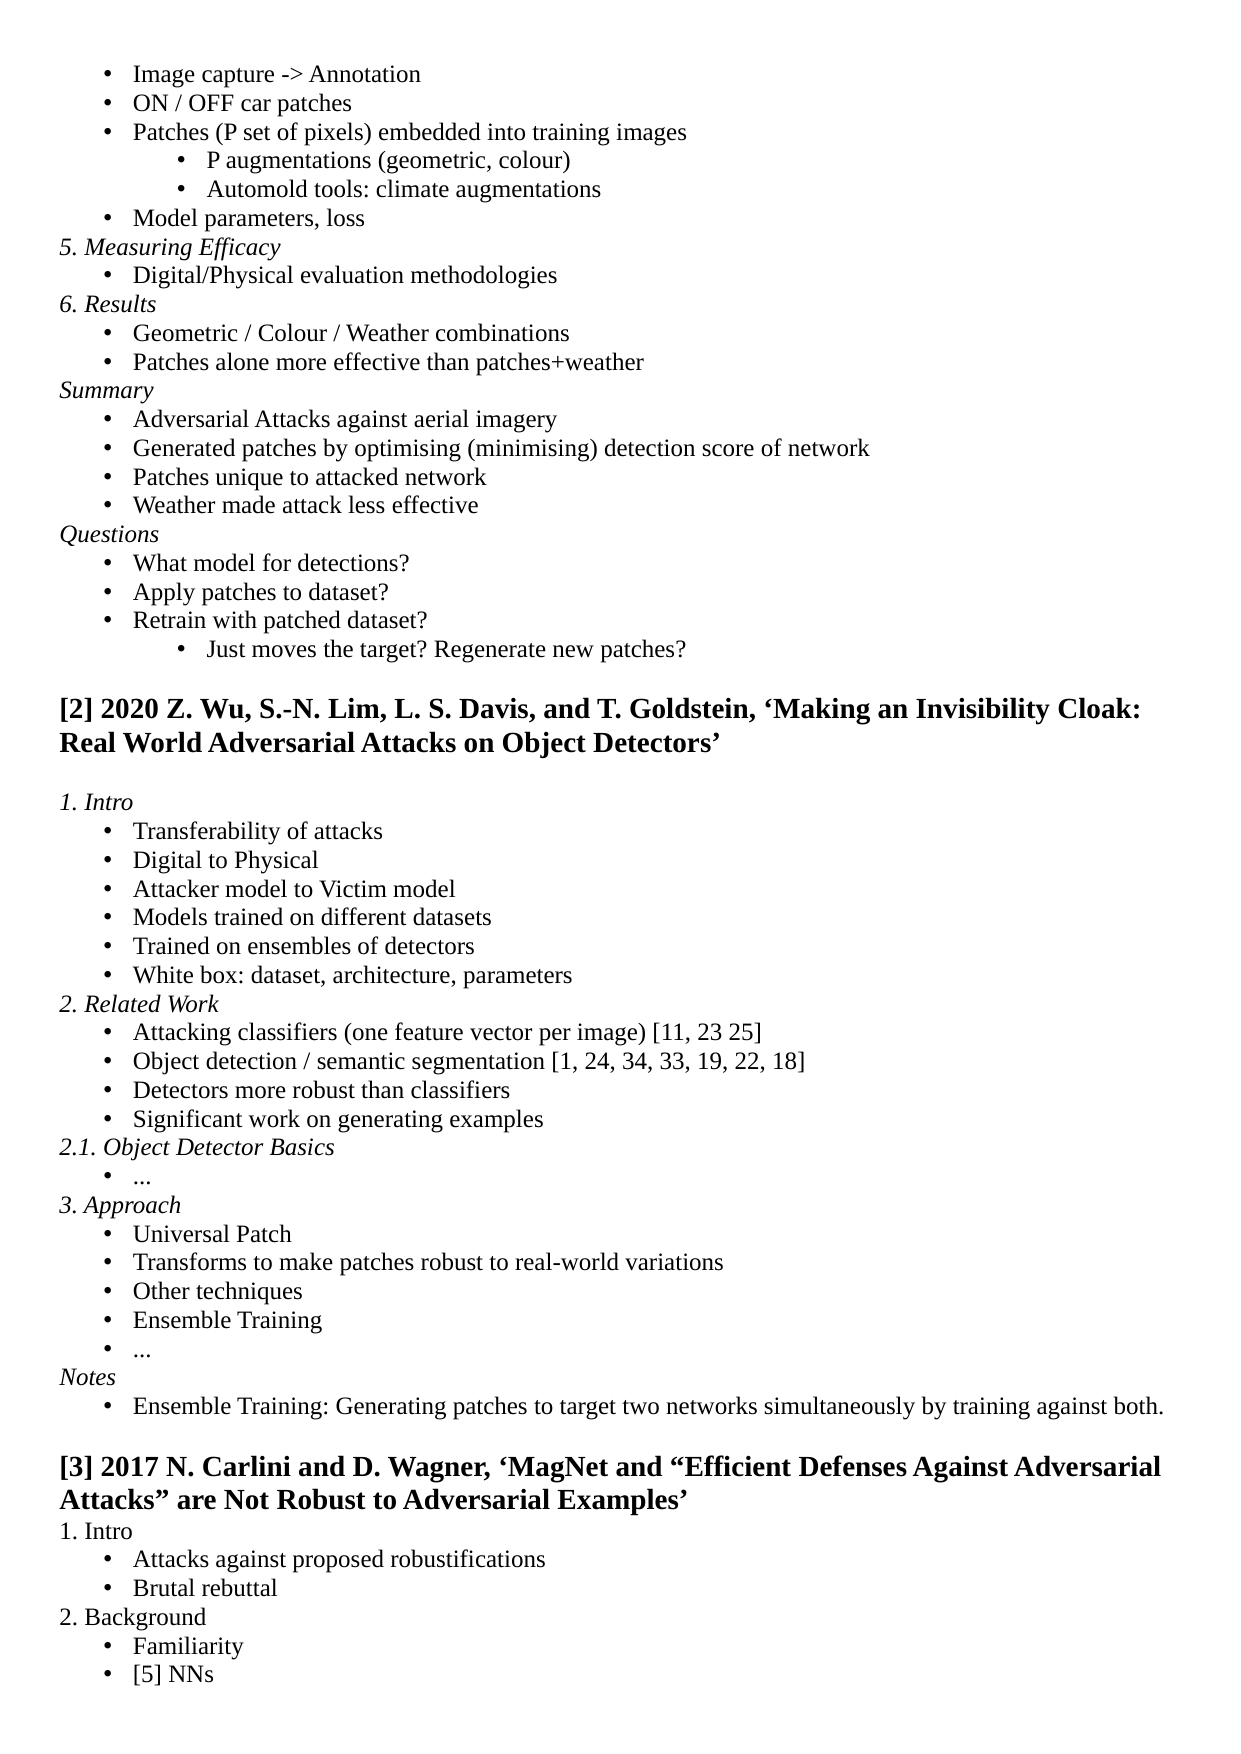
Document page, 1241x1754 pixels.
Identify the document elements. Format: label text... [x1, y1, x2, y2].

text 2. Related Work [59, 989, 1181, 1017]
list Model parameters, loss [103, 203, 1181, 232]
list Transforms to make patches robust to real-world variations [103, 1247, 1181, 1276]
list Significant work on generating examples [103, 1104, 1181, 1132]
subtitle [3] 2017 N. Carlini and D. Wagner, ‘MagNet and “Efficient Defenses Against Adversarial Attacks” are Not Robust to Adversarial Examples’ [59, 1449, 1181, 1516]
list Adversarial Attacks against aerial imagery [103, 404, 1181, 433]
text Notes [59, 1362, 1181, 1391]
list Attacker model to Victim model [103, 874, 1181, 902]
list Geometric / Colour / Weather combinations [103, 318, 1181, 347]
text 1. Intro [59, 1516, 1181, 1544]
text 2.1. Object Detector Basics [59, 1132, 1181, 1161]
list White box: dataset, architecture, parameters [103, 960, 1181, 989]
list Ensemble Training: Generating patches to target two networks simultaneously by training against both. [103, 1391, 1181, 1420]
list Automold tools: climate augmentations [177, 174, 1181, 203]
text 1. Intro [59, 787, 1181, 816]
list Apply patches to dataset? [103, 577, 1181, 605]
text 2. Background [59, 1602, 1181, 1631]
list Brutal rebuttal [103, 1573, 1181, 1602]
list ... [103, 1161, 1181, 1190]
text Summary [59, 375, 1181, 404]
list Detectors more robust than classifiers [103, 1075, 1181, 1104]
list Universal Patch [103, 1219, 1181, 1247]
list [5] NNs [103, 1659, 1181, 1688]
list P augmentations (geometric, colour) [177, 145, 1181, 174]
list Attacking classifiers (one feature vector per image) [11, 23 25] [103, 1017, 1181, 1046]
list Digital/Physical evaluation methodologies [103, 260, 1181, 289]
list Image capture -> Annotation [103, 59, 1181, 88]
list Generated patches by optimising (minimising) detection score of network [103, 433, 1181, 462]
list Patches unique to attacked network [103, 462, 1181, 490]
subtitle [2] 2020 Z. Wu, S.-N. Lim, L. S. Davis, and T. Goldstein, ‘Making an Invisibility Cloak: Real World Adversarial Attacks on Object Detectors’ [59, 692, 1181, 759]
list Transferability of attacks [103, 816, 1181, 845]
list Weather made attack less effective [103, 490, 1181, 519]
list Patches alone more effective than patches+weather [103, 347, 1181, 375]
text 6. Results [59, 289, 1181, 318]
list Retrain with patched dataset? [103, 605, 1181, 634]
list Attacks against proposed robustifications [103, 1544, 1181, 1573]
list Ensemble Training [103, 1305, 1181, 1334]
list Digital to Physical [103, 845, 1181, 874]
list Object detection / semantic segmentation [1, 24, 34, 33, 19, 22, 18] [103, 1046, 1181, 1075]
list Just moves the target? Regenerate new patches? [177, 634, 1181, 663]
list Models trained on different datasets [103, 902, 1181, 931]
list Familiarity [103, 1631, 1181, 1659]
text 3. Approach [59, 1190, 1181, 1219]
list Other techniques [103, 1276, 1181, 1305]
list Trained on ensembles of detectors [103, 931, 1181, 960]
list Patches (P set of pixels) embedded into training images [103, 117, 1181, 145]
text 5. Measuring Efficacy [59, 232, 1181, 260]
list ON / OFF car patches [103, 88, 1181, 117]
list ... [103, 1334, 1181, 1362]
text Questions [59, 519, 1181, 548]
list What model for detections? [103, 548, 1181, 577]
